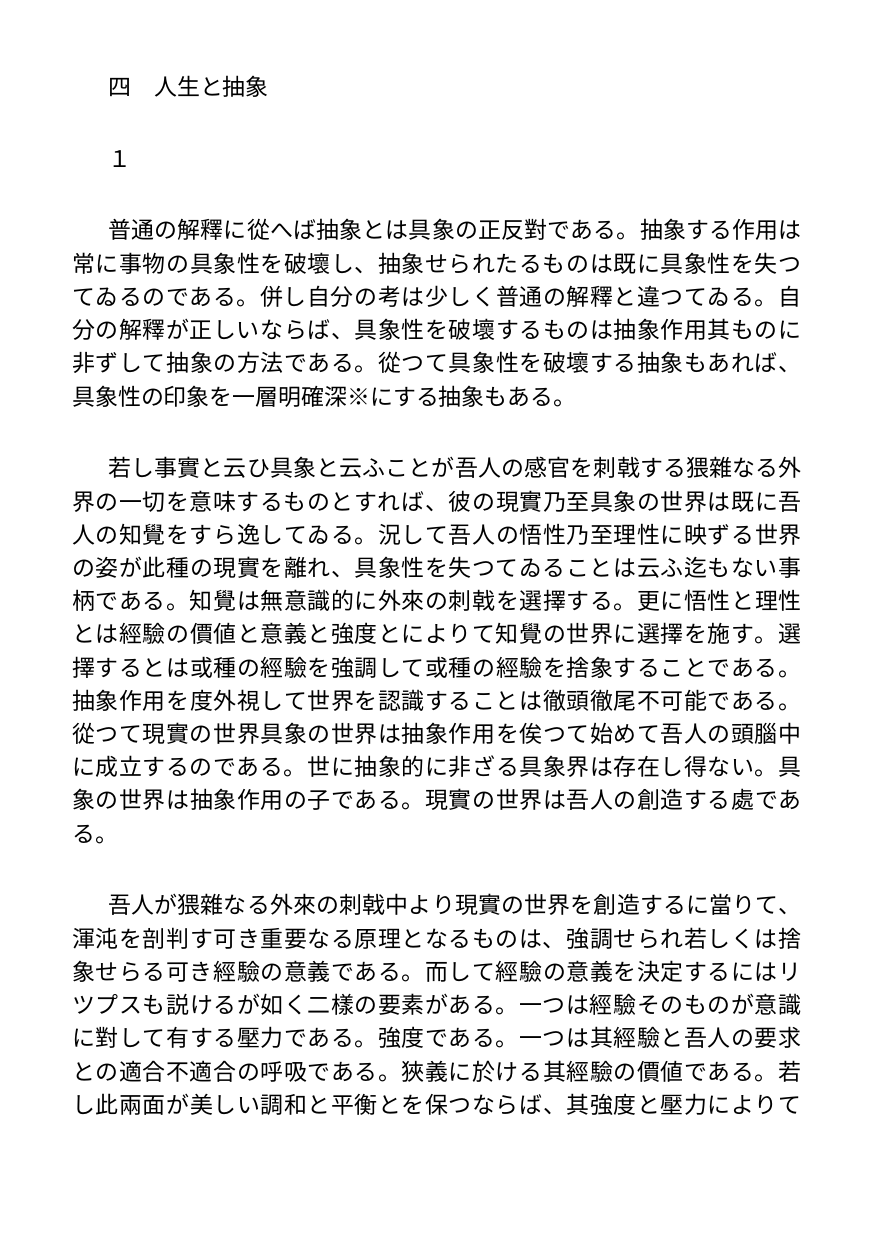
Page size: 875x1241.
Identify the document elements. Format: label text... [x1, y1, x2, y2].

text １ [72, 140, 802, 174]
text 普通の解釋に從へば抽象とは具象の正反對である。抽象する作用は常に事物の具象性を破壞し、抽象せられたるものは既に具象性を失つてゐるのである。併し自分の考は少しく普通の解釋と違つてゐる。自分の解釋が正しいならば、具象性を破壞するものは抽象作用其ものに非ずして抽象の方法である。從つて具象性を破壞する抽象もあれば、具象性の印象を一層明確深※にする抽象もある。 [72, 212, 802, 412]
text 吾人が猥雜なる外來の刺戟中より現實の世界を創造するに當りて、渾沌を剖判す可き重要なる原理となるものは、強調せられ若しくは捨象せらる可き經驗の意義である。而して經驗の意義を決定するにはリツプスも説けるが如く二樣の要素がある。一つは經驗そのものが意識に對して有する壓力である。強度である。一つは其經驗と吾人の要求との適合不適合の呼吸である。狹義に於ける其經驗の價値である。若し此兩面が美しい調和と平衡とを保つならば、其強度と壓力によりて [72, 887, 802, 1120]
text 若し事實と云ひ具象と云ふことが吾人の感官を刺戟する猥雜なる外界の一切を意味するものとすれば、彼の現實乃至具象の世界は既に吾人の知覺をすら逸してゐる。況して吾人の悟性乃至理性に映ずる世界の姿が此種の現實を離れ、具象性を失つてゐることは云ふ迄もない事柄である。知覺は無意識的に外來の刺戟を選擇する。更に悟性と理性とは經驗の價値と意義と強度とによりて知覺の世界に選擇を施す。選擇するとは或種の經驗を強調して或種の經驗を捨象することである。抽象作用を度外視して世界を認識することは徹頭徹尾不可能である。從つて現實の世界具象の世界は抽象作用を俟つて始めて吾人の頭腦中に成立するのである。世に抽象的に非ざる具象界は存在し得ない。具象の世界は抽象作用の子である。現實の世界は吾人の創造する處である。 [72, 450, 802, 849]
text 四 人生と抽象 [72, 69, 802, 102]
